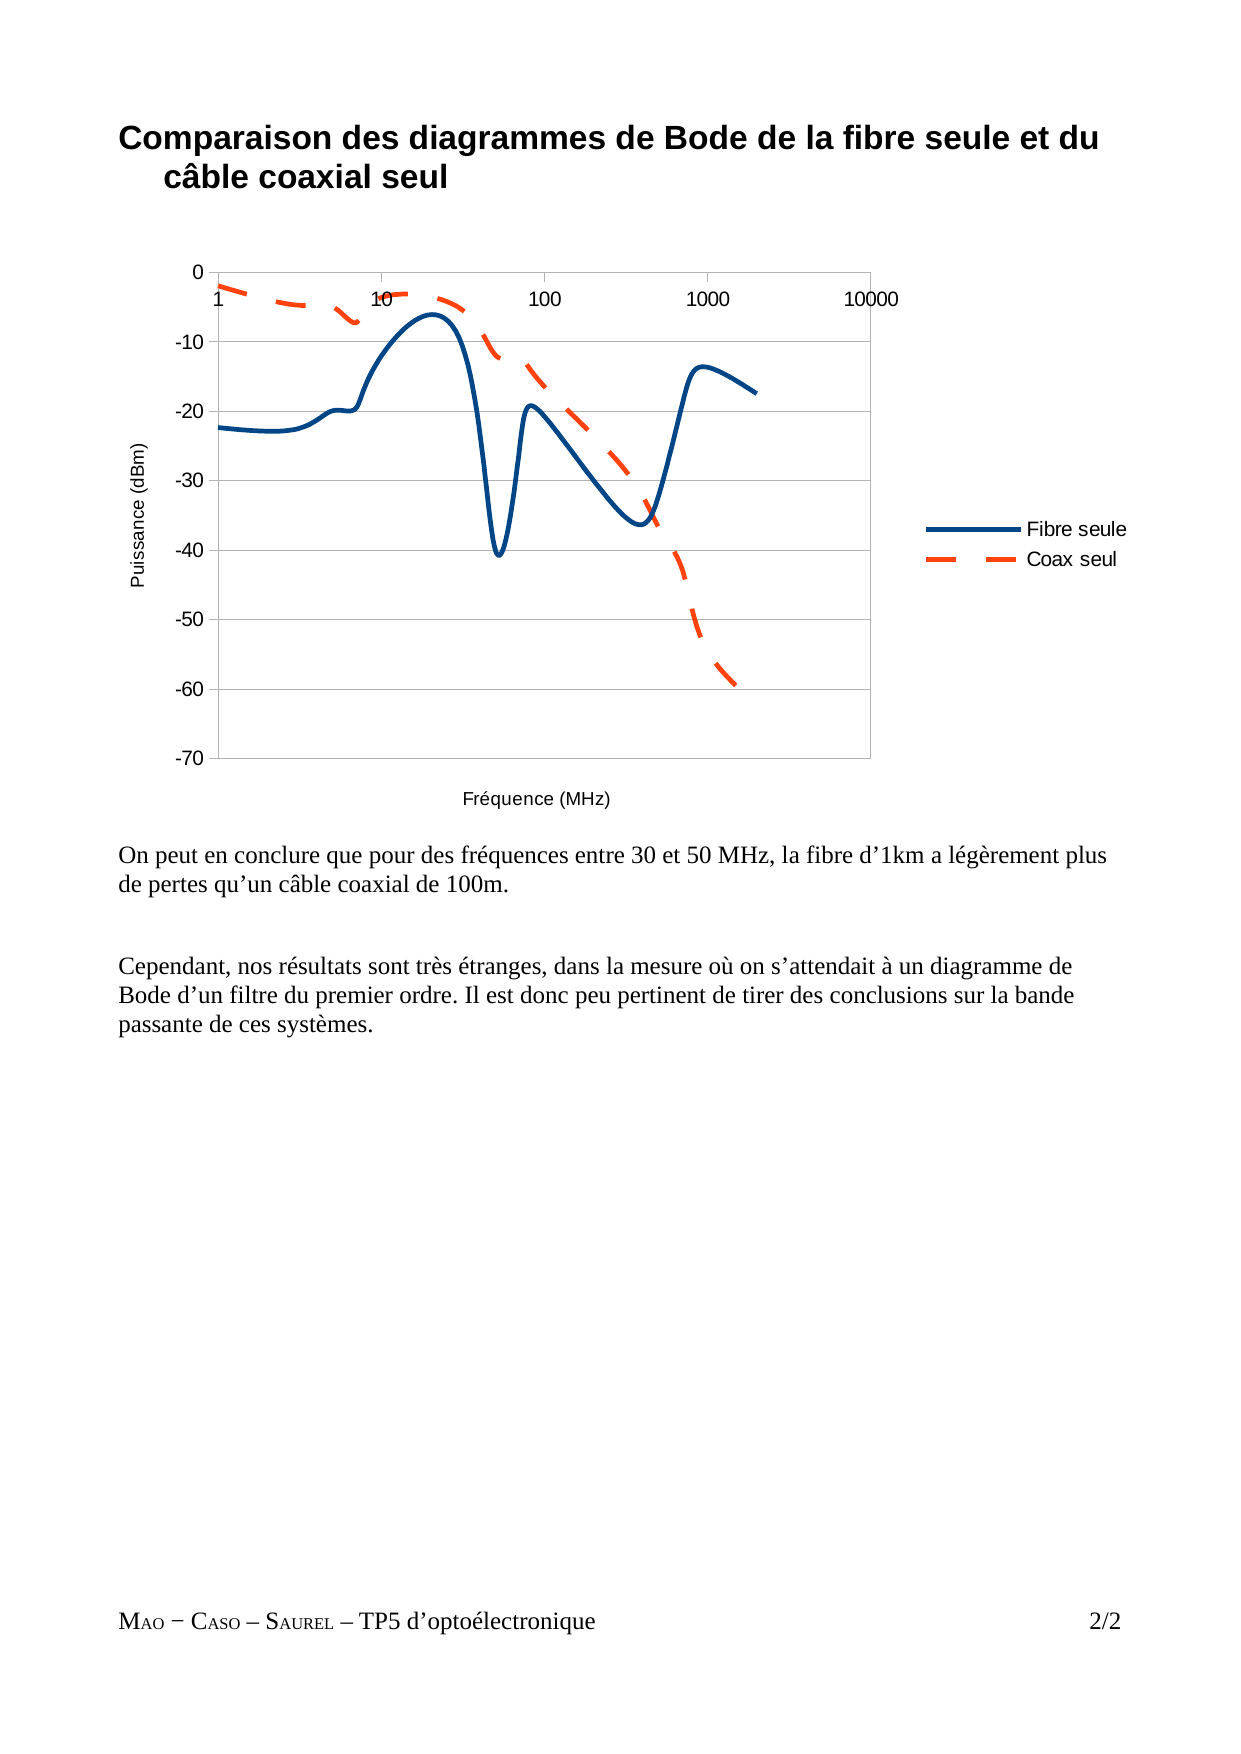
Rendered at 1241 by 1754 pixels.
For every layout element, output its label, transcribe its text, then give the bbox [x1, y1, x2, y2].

text On peut en conclure que pour des fréquences entre 30 et 50 MHz, la fibre d’1km a légèrement plus de pertes qu’un câble coaxial de 100m. [118, 841, 1122, 898]
text Cependant, nos résultats sont très étranges, dans la mesure où on s’attendait à un diagramme de Bode d’un filtre du premier ordre. Il est donc peu pertinent de tirer des conclusions sur la bande passante de ces systèmes. [118, 951, 1122, 1038]
subtitle Comparaison des diagrammes de Bode de la fibre seule et du câble coaxial seul [118, 118, 1122, 195]
